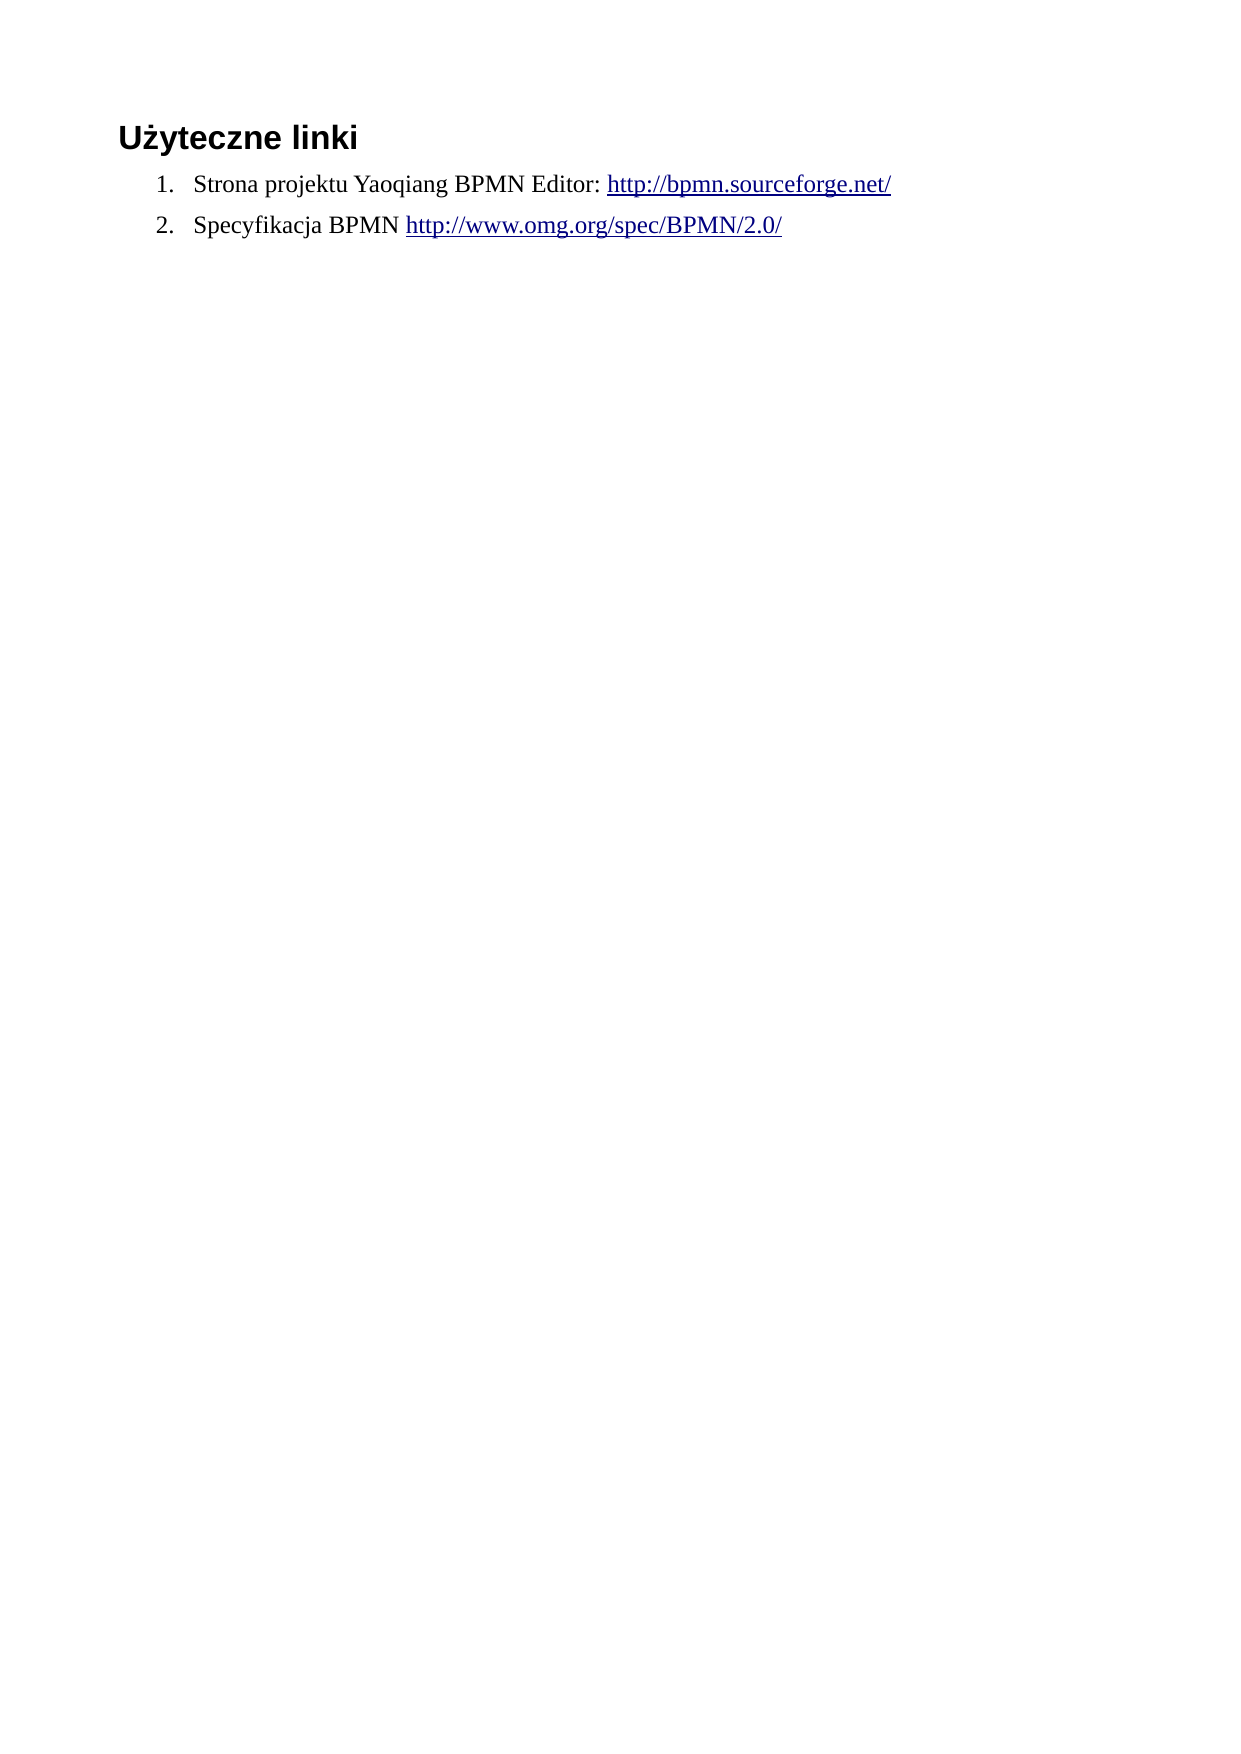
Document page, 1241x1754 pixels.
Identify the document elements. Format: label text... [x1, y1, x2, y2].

list Specyfikacja BPMN http://www.omg.org/spec/BPMN/2.0/ [156, 211, 1122, 239]
subtitle Użyteczne linki [118, 118, 1122, 157]
list Strona projektu Yaoqiang BPMN Editor: http://bpmn.sourceforge.net/ [156, 169, 1122, 198]
